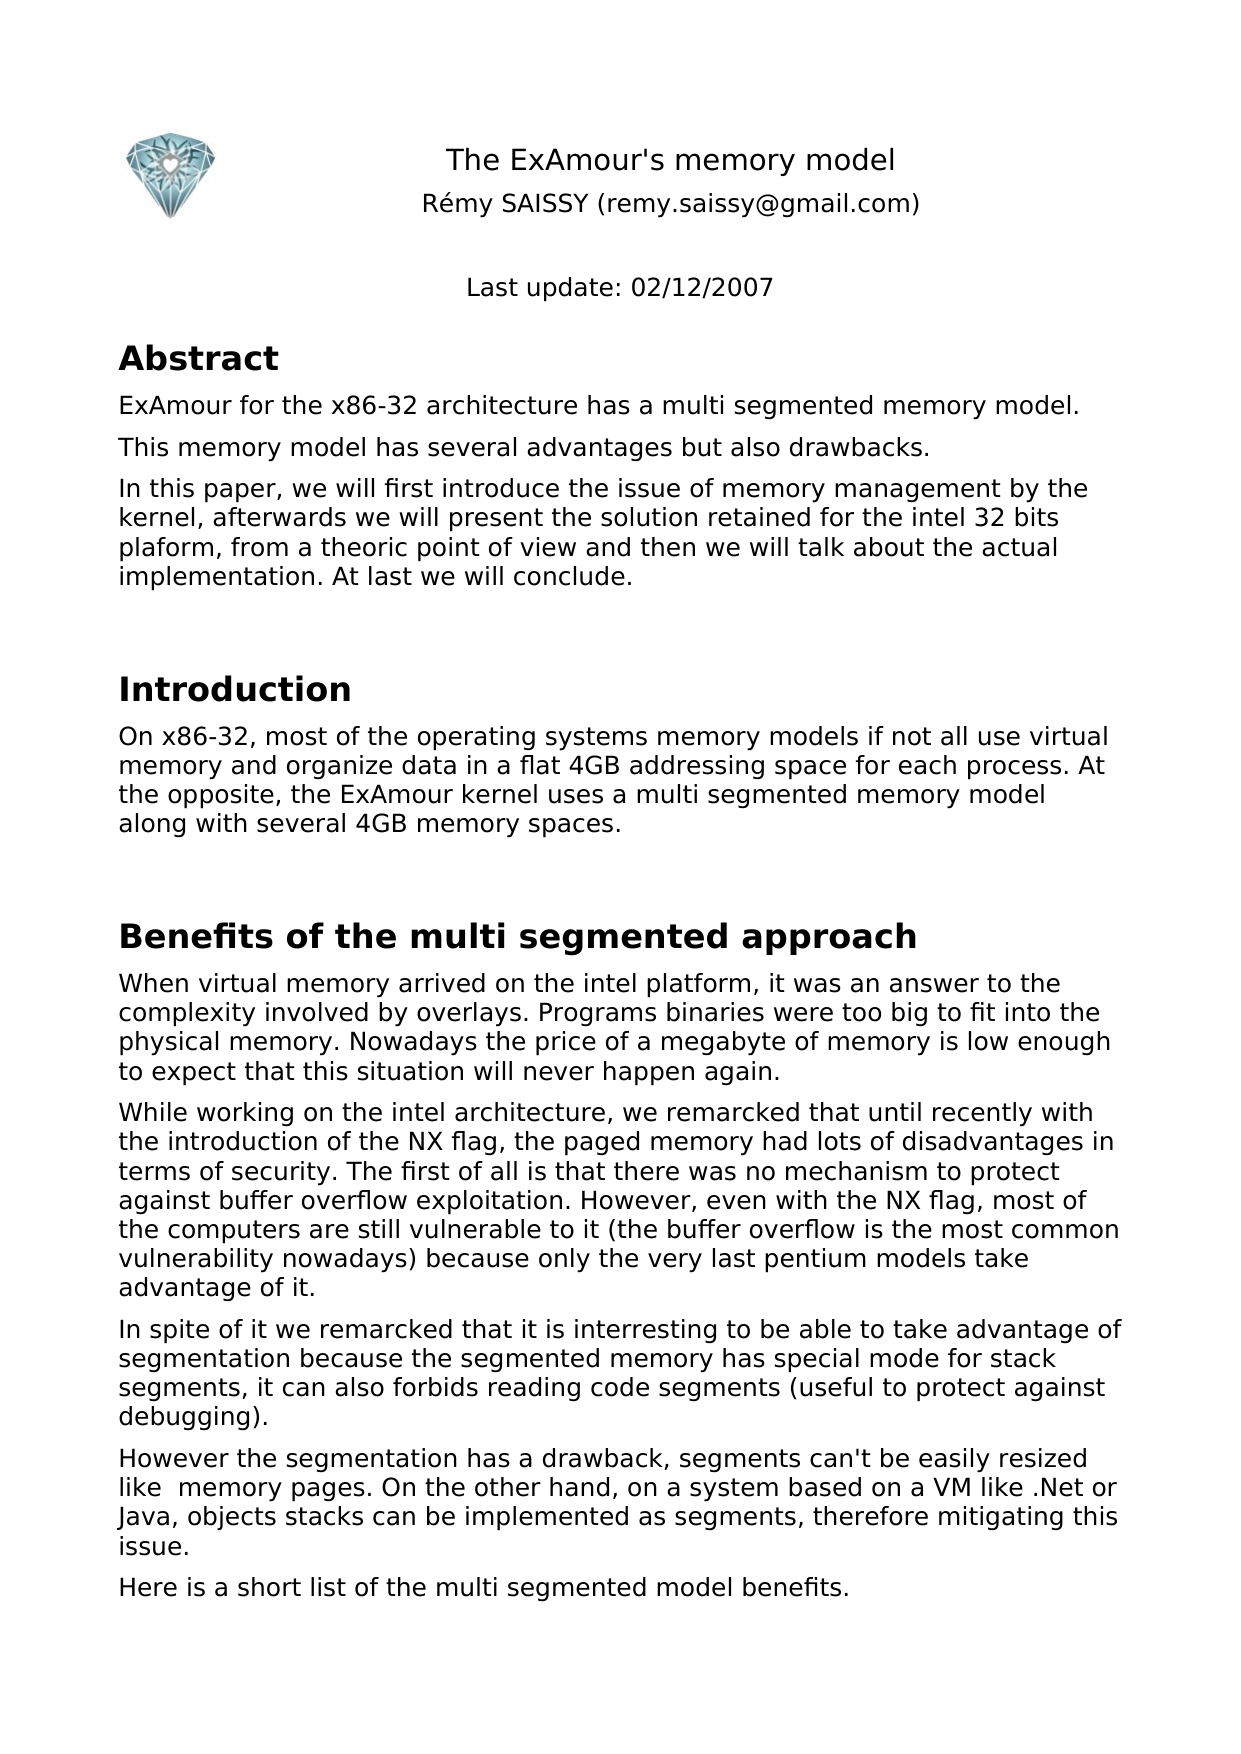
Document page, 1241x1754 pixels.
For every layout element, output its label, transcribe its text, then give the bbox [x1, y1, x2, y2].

subtitle The ExAmour's memory model [220, 143, 1122, 177]
subtitle Abstract [118, 339, 1122, 379]
picture [120, 127, 220, 228]
text In this paper, we will first introduce the issue of memory management by the kernel, afterwards we will present the solution retained for the intel 32 bits plaform, from a theoric point of view and then we will talk about the actual implementation. At last we will conclude. [118, 474, 1122, 591]
text However the segmentation has a drawback, segments can't be easily resized like memory pages. On the other hand, on a system based on a VM like .Net or Java, objects stacks can be implemented as segments, therefore mitigating this issue. [118, 1444, 1122, 1561]
text ExAmour for the x86-32 architecture has a multi segmented memory model. [118, 391, 1122, 420]
text This memory model has several advantages but also drawbacks. [118, 433, 1122, 462]
text In spite of it we remarcked that it is interresting to be able to take advantage of segmentation because the segmented memory has special mode for stack segments, it can also forbids reading code segments (useful to protect against debugging). [118, 1315, 1122, 1432]
text On x86-32, most of the operating systems memory models if not all use virtual memory and organize data in a flat 4GB addressing space for each process. At the opposite, the ExAmour kernel uses a multi segmented memory model along with several 4GB memory spaces. [118, 722, 1122, 838]
text When virtual memory arrived on the intel platform, it was an answer to the complexity involved by overlays. Programs binaries were too big to fit into the physical memory. Nowadays the price of a megabyte of memory is low enough to expect that this situation will never happen again. [118, 969, 1122, 1086]
text While working on the intel architecture, we remarcked that until recently with the introduction of the NX flag, the paged memory had lots of disadvantages in terms of security. The first of all is that there was no mechanism to protect against buffer overflow exploitation. However, even with the NX flag, most of the computers are still vulnerable to it (the buffer overflow is the most common vulnerability nowadays) because only the very last pentium models take advantage of it. [118, 1098, 1122, 1303]
text Last update: 02/12/2007 [118, 273, 1122, 302]
text Rémy SAISSY (remy.saissy@gmail.com) [220, 189, 1122, 219]
subtitle Introduction [118, 670, 1122, 709]
text Here is a short list of the multi segmented model benefits. [118, 1573, 1122, 1603]
subtitle Benefits of the multi segmented approach [118, 918, 1122, 957]
